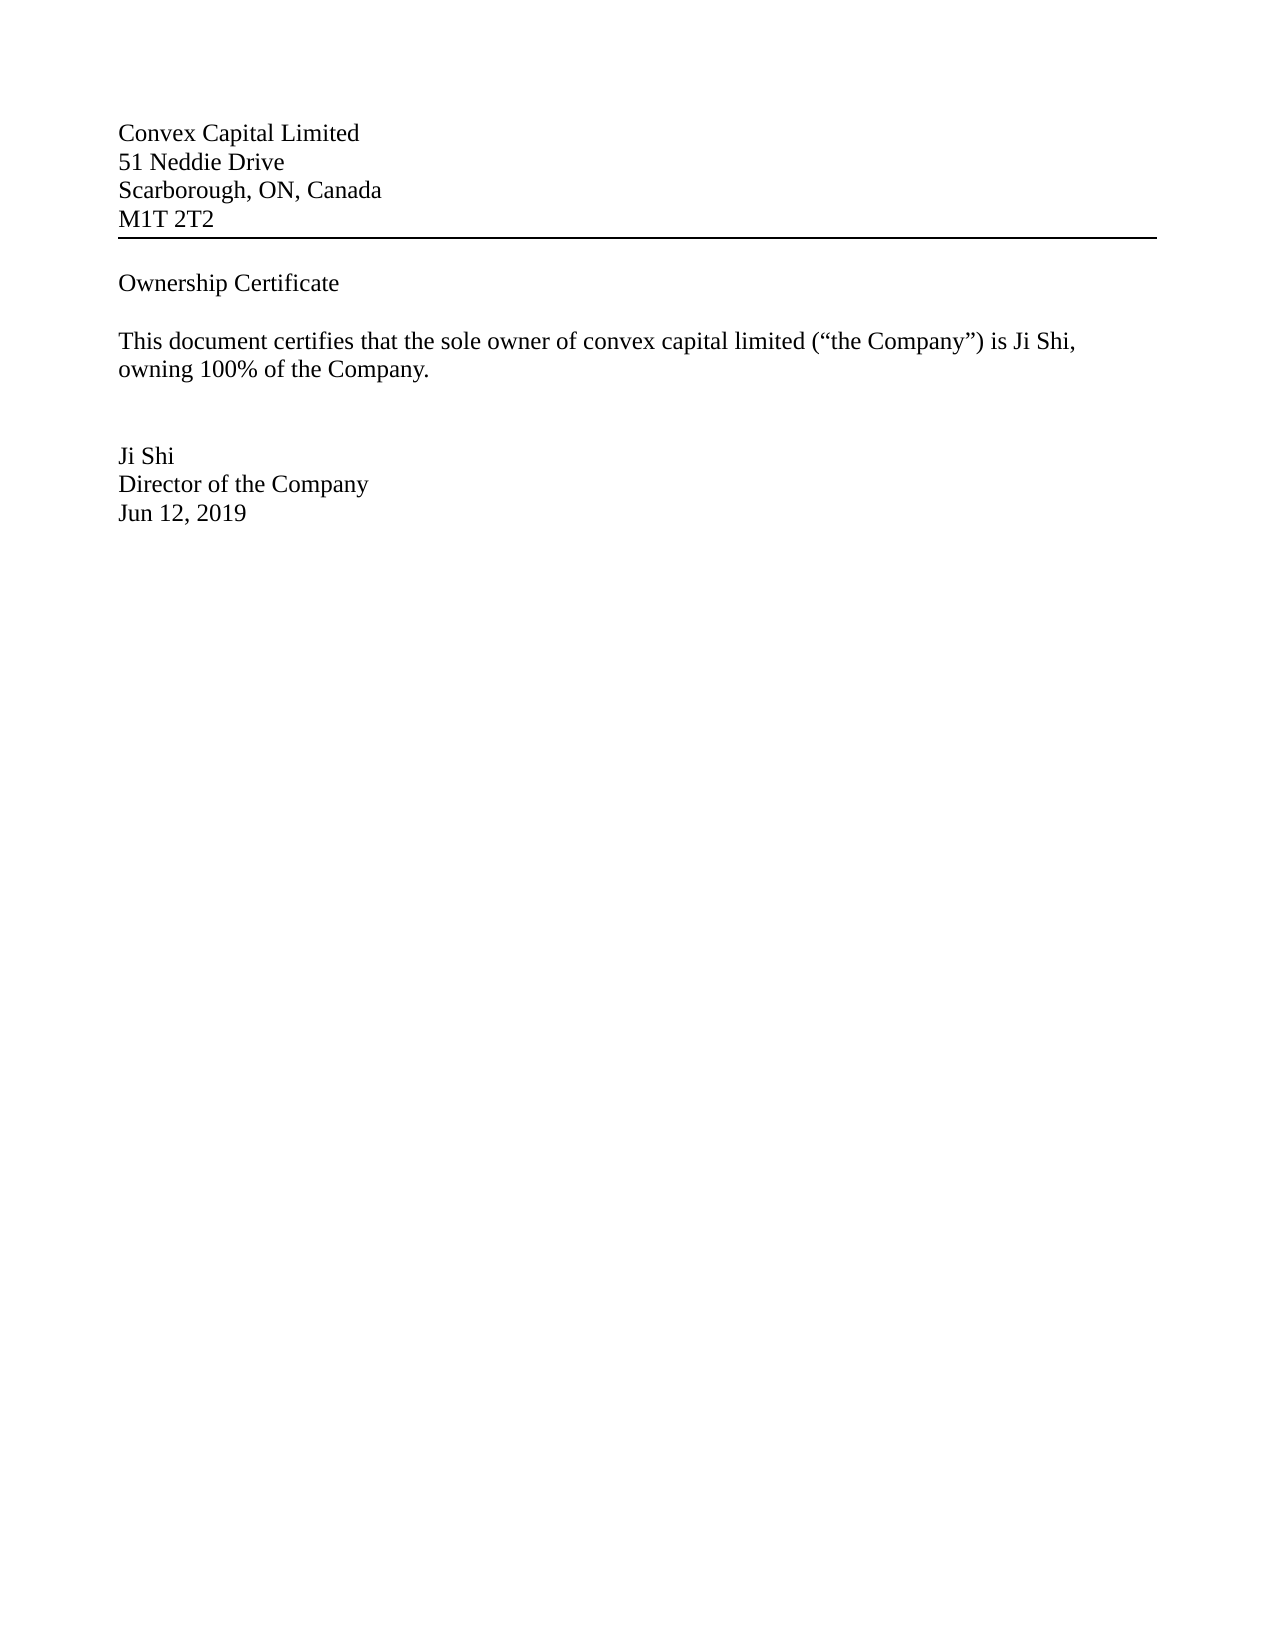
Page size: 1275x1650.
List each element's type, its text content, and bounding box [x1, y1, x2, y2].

text This document certifies that the sole owner of convex capital limited (“the Company”) is Ji Shi, owning 100% of the Company. [118, 326, 1157, 383]
text Convex Capital Limited [118, 118, 1157, 147]
text 51 Neddie Drive [118, 147, 1157, 176]
text Scarborough, ON, Canada [118, 176, 1157, 204]
text M1T 2T2 [118, 204, 1157, 237]
text Ownership Certificate [118, 268, 1157, 297]
text Director of the Company [118, 469, 1157, 498]
text Jun 12, 2019 [118, 498, 1157, 527]
text Ji Shi [118, 441, 1157, 469]
